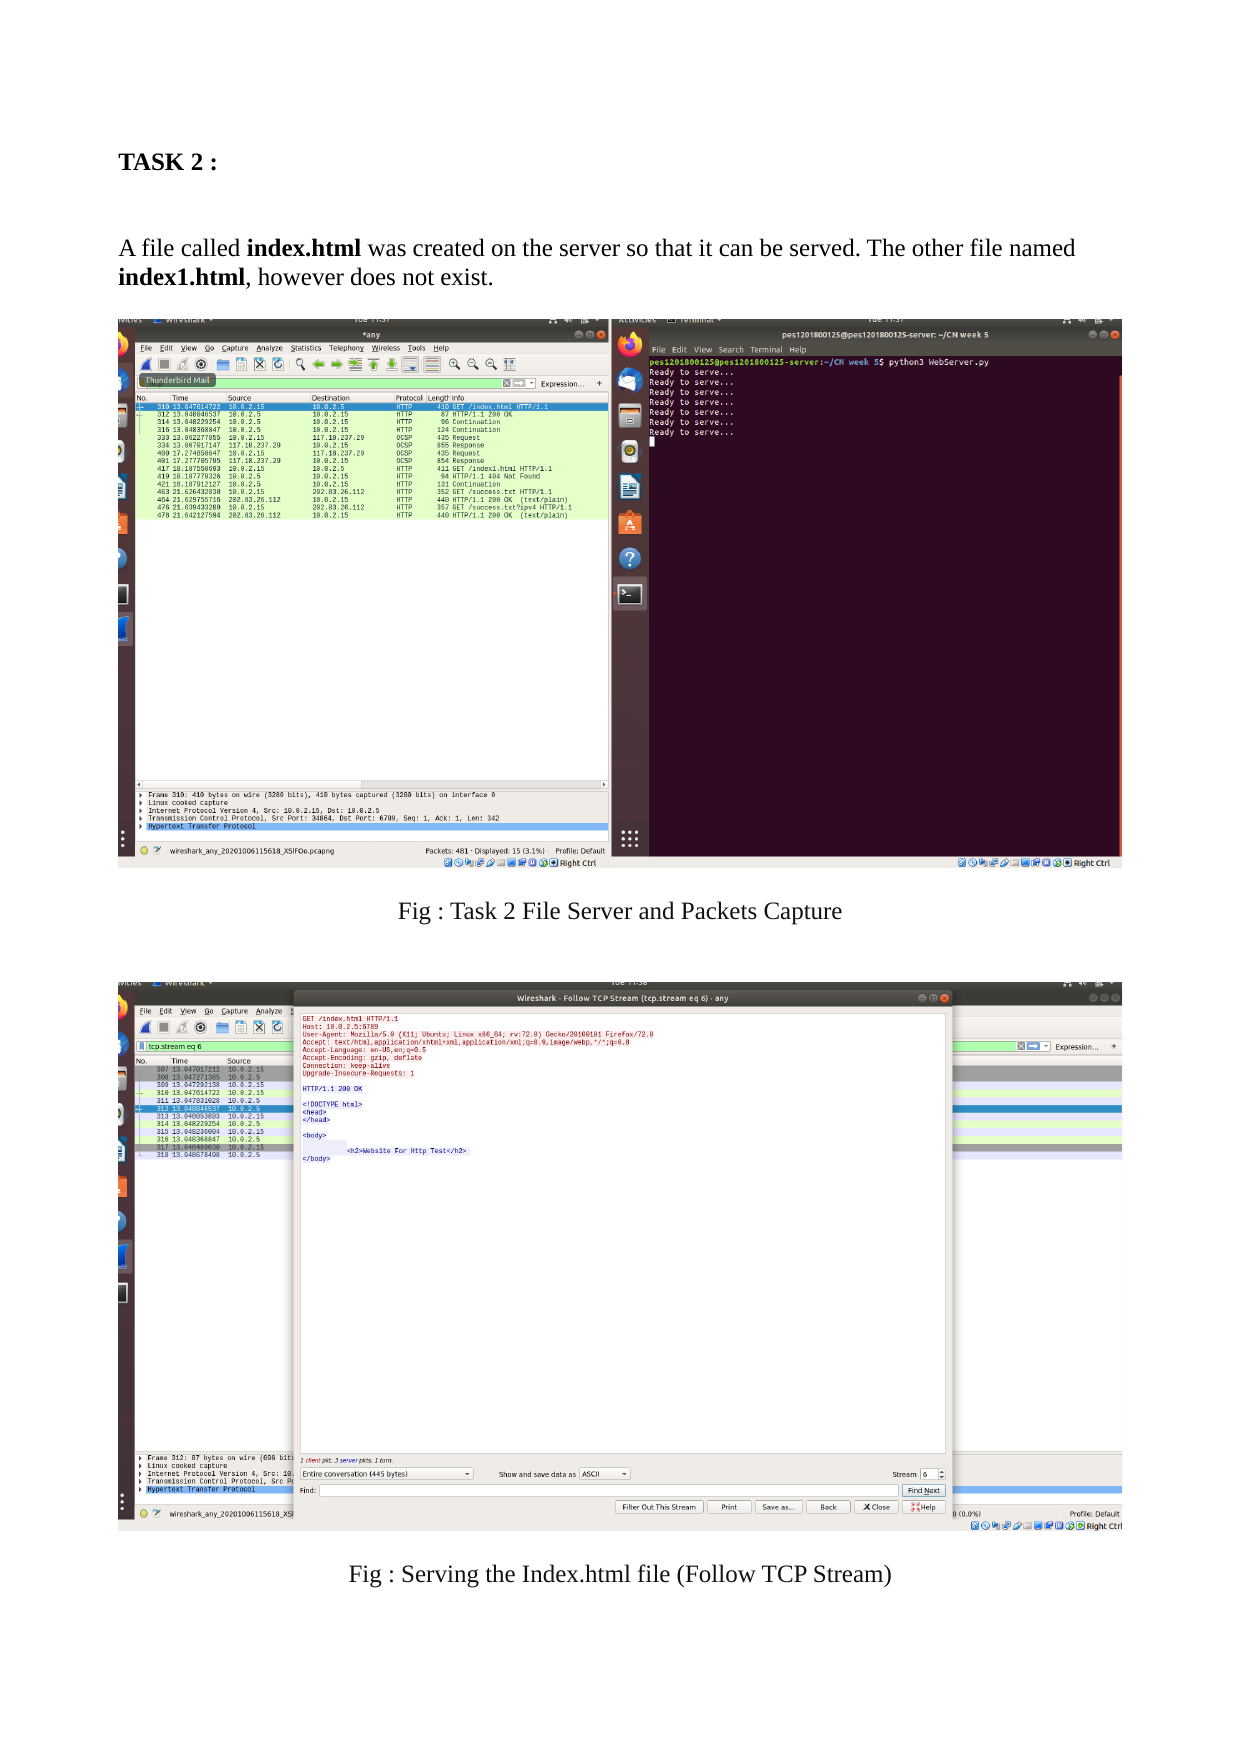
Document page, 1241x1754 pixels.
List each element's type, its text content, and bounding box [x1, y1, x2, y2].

picture [118, 982, 1123, 1531]
text TASK 2 : [118, 147, 1122, 176]
text A file called index.html was created on the server so that it can be served. The other file named index1.html, however does not exist. [118, 233, 1122, 291]
text Fig : Task 2 File Server and Packets Capture [118, 896, 1122, 925]
picture [118, 319, 1123, 868]
text Fig : Serving the Index.html file (Follow TCP Stream) [118, 1559, 1122, 1588]
